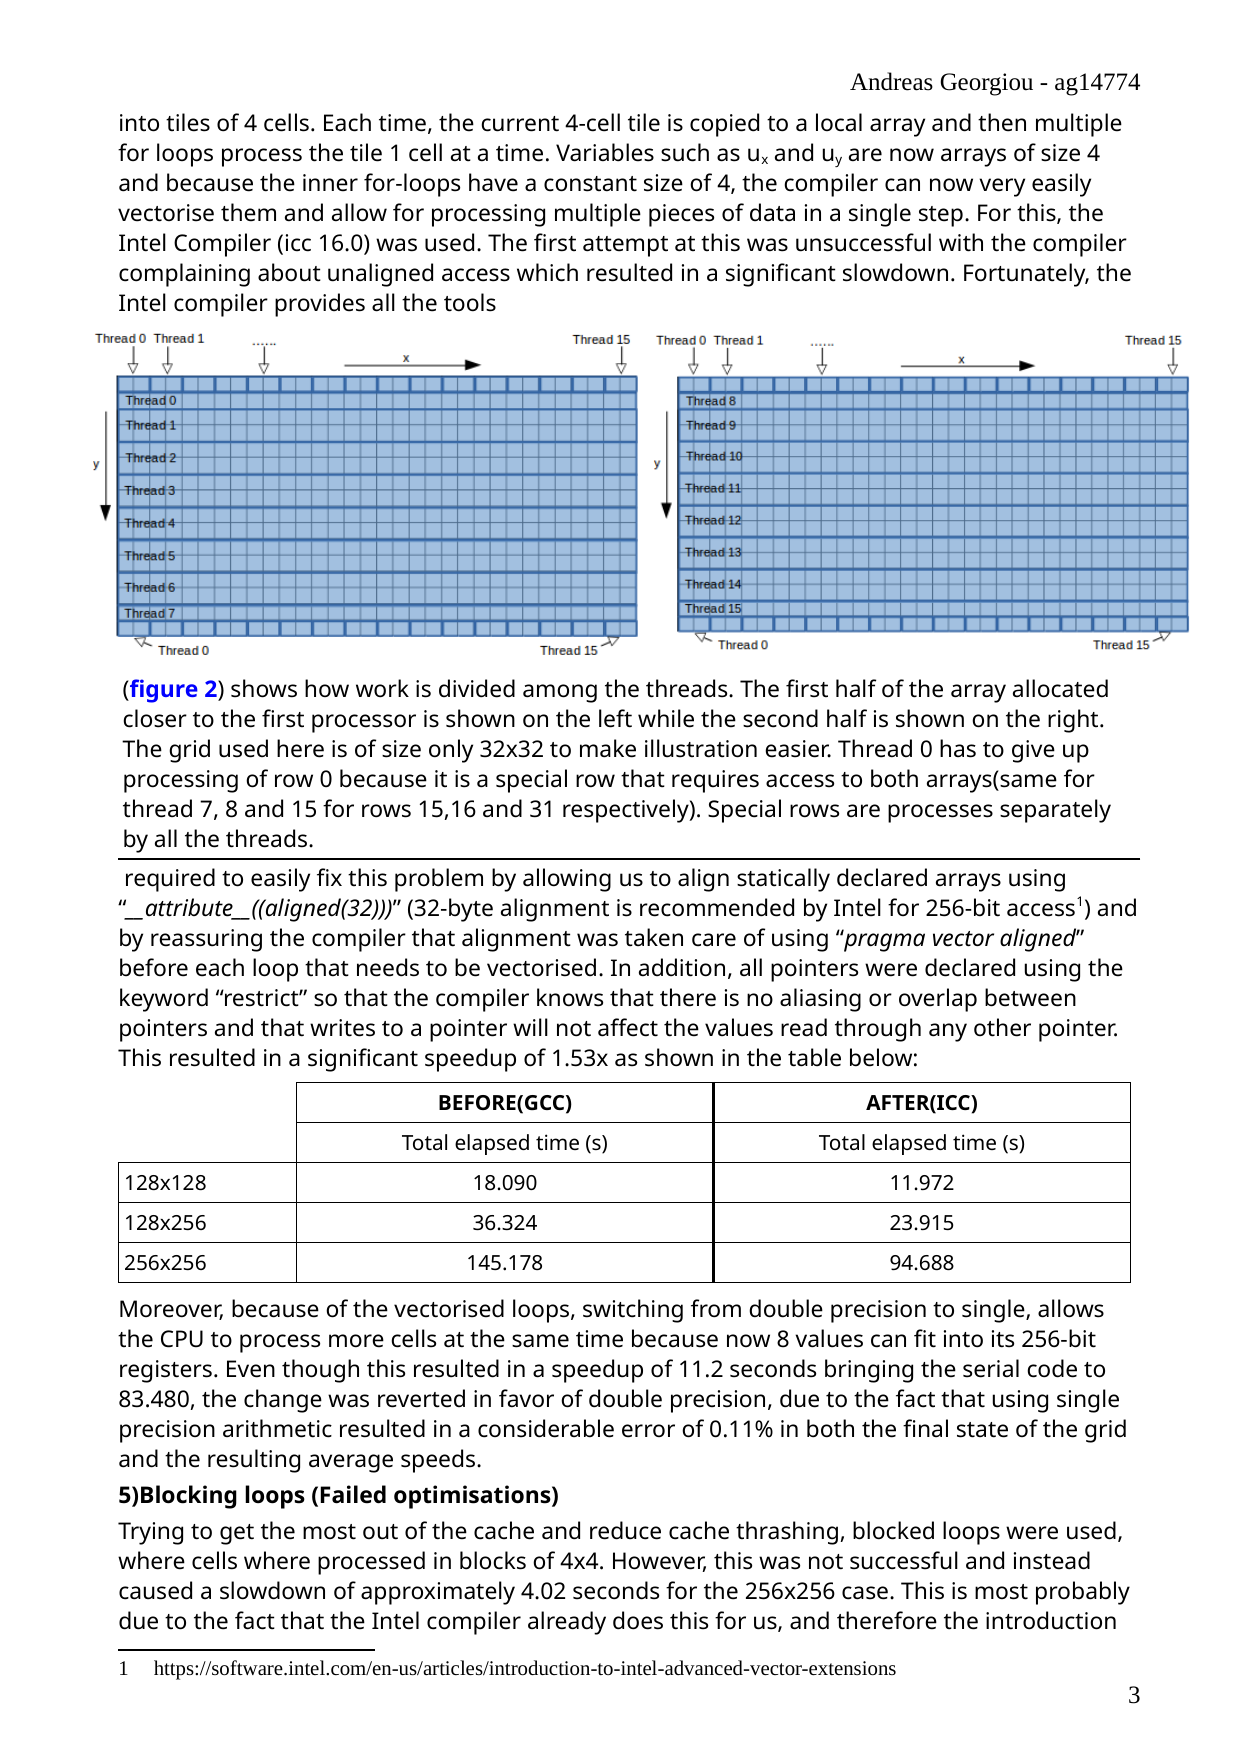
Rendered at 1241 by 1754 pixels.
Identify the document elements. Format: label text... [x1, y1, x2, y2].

text Trying to get the most out of the cache and reduce cache thrashing, blocked loops were used, where cells where processed in blocks of 4x4. However, this was not successful and instead caused a slowdown of approximately 4.02 seconds for the 256x256 case. This is most probably due to the fact that the Intel compiler already does this for us, and therefore the introduction [118, 1516, 1140, 1636]
table_cell 36.324 [297, 1203, 712, 1242]
text required to easily fix this problem by allowing us to align statically declared arrays using “__attribute__((aligned(32)))” (32-byte alignment is recommended by Intel for 256-bit access) and by reassuring the compiler that alignment was taken care of using “pragma vector aligned” before each loop that needs to be vectorised. In addition, all pointers were declared using the keyword “restrict” so that the compiler knows that there is no aliasing or overlap between pointers and that writes to a pointer will not affect the values read through any other pointer. This resulted in a significant speedup of 1.53x as shown in the table below: [118, 863, 1140, 1073]
table_cell 94.688 [715, 1243, 1130, 1282]
table_header BEFORE(GCC) [297, 1083, 712, 1122]
table_cell 23.915 [715, 1203, 1130, 1242]
table_cell 145.178 [297, 1243, 712, 1282]
text Moreover, because of the vectorised loops, switching from double precision to single, allows the CPU to process more cells at the same time because now 8 values can fit into its 256-bit registers. Even though this resulted in a speedup of 11.2 seconds bringing the serial code to 83.480, the change was reverted in favor of double precision, due to the fact that using single precision arithmetic resulted in a considerable error of 0.11% in both the final state of the grid and the resulting average speeds. [118, 1294, 1140, 1474]
picture [93, 327, 648, 664]
picture [653, 327, 1199, 657]
text https://software.intel.com/en-us/articles/introduction-to-intel-advanced-vector-extensions [118, 1656, 1140, 1680]
table_cell Total elapsed time (s) [297, 1123, 712, 1162]
table_cell 128x256 [119, 1203, 296, 1242]
table_cell 18.090 [297, 1163, 712, 1202]
table_cell Total elapsed time (s) [715, 1123, 1130, 1162]
table_header AFTER(ICC) [715, 1083, 1130, 1122]
text (figure 2) shows how work is divided among the threads. The first half of the array allocated closer to the first processor is shown on the left while the second half is shown on the right. The grid used here is of size only 32x32 to make illustration easier. Thread 0 has to give up processing of row 0 because it is a special row that requires access to both arrays(same for thread 7, 8 and 15 for rows 15,16 and 31 respectively). Special rows are processes separately by all the threads. [118, 669, 1140, 858]
table_cell 11.972 [715, 1163, 1130, 1202]
table_cell 256x256 [119, 1243, 296, 1282]
table_cell 128x128 [119, 1163, 296, 1202]
text into tiles of 4 cells. Each time, the current 4-cell tile is copied to a local array and then multiple for loops process the tile 1 cell at a time. Variables such as ux and uy are now arrays of size 4 and because the inner for-loops have a constant size of 4, the compiler can now very easily vectorise them and allow for processing multiple pieces of data in a single step. For this, the Intel Compiler (icc 16.0) was used. The first attempt at this was unsuccessful with the compiler complaining about unaligned access which resulted in a significant slowdown. Fortunately, the Intel compiler provides all the tools [118, 108, 1140, 318]
table_header [118, 1082, 296, 1122]
text 5)Blocking loops (Failed optimisations) [118, 1480, 1140, 1510]
table_cell [118, 1122, 296, 1162]
